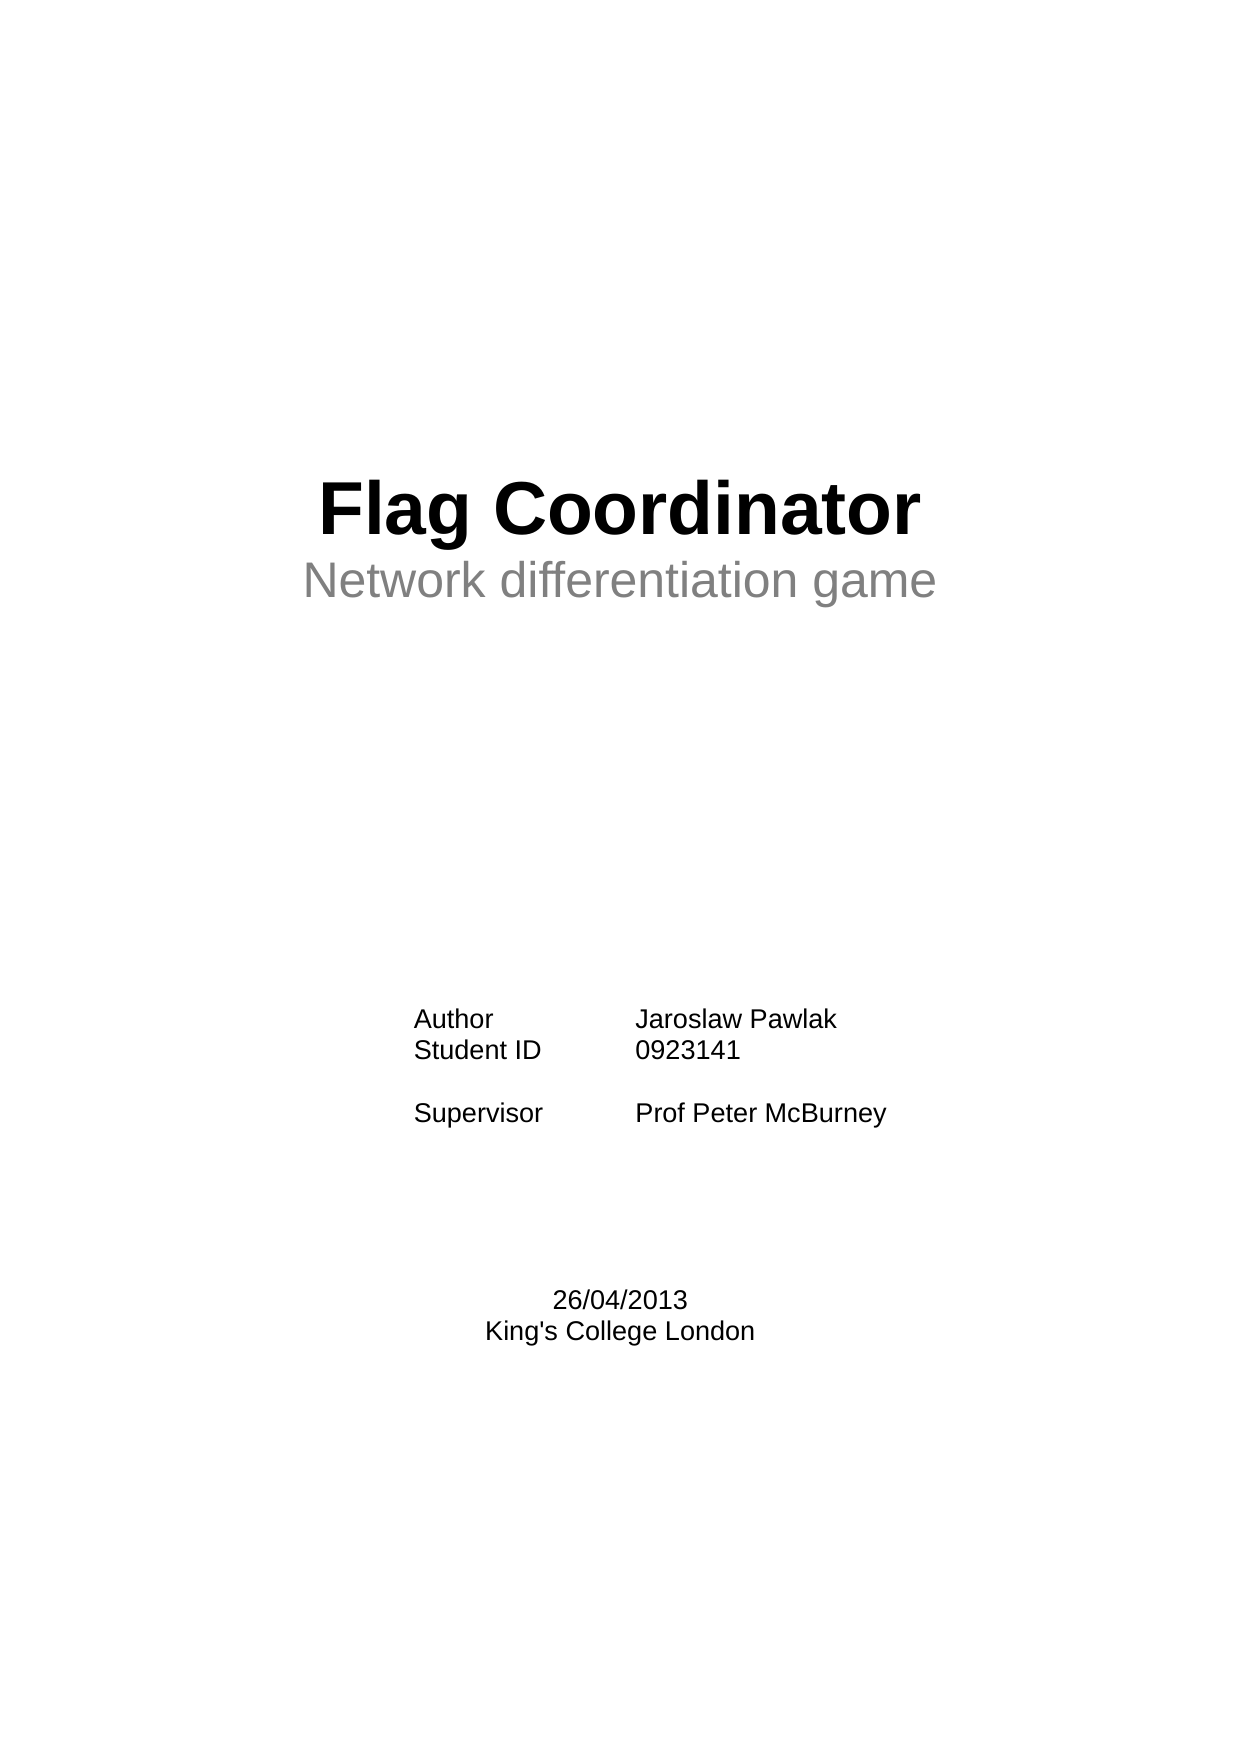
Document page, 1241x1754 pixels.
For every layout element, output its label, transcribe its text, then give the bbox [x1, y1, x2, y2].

text Network differentiation game [118, 550, 1122, 608]
text Student ID 0923141 [118, 1034, 1122, 1065]
text King's College London [118, 1315, 1122, 1347]
text Author Jaroslaw Pawlak [118, 1003, 1122, 1034]
text 26/04/2013 [118, 1284, 1122, 1315]
text Flag Coordinator [118, 464, 1122, 550]
text Supervisor Prof Peter McBurney [118, 1097, 1122, 1128]
